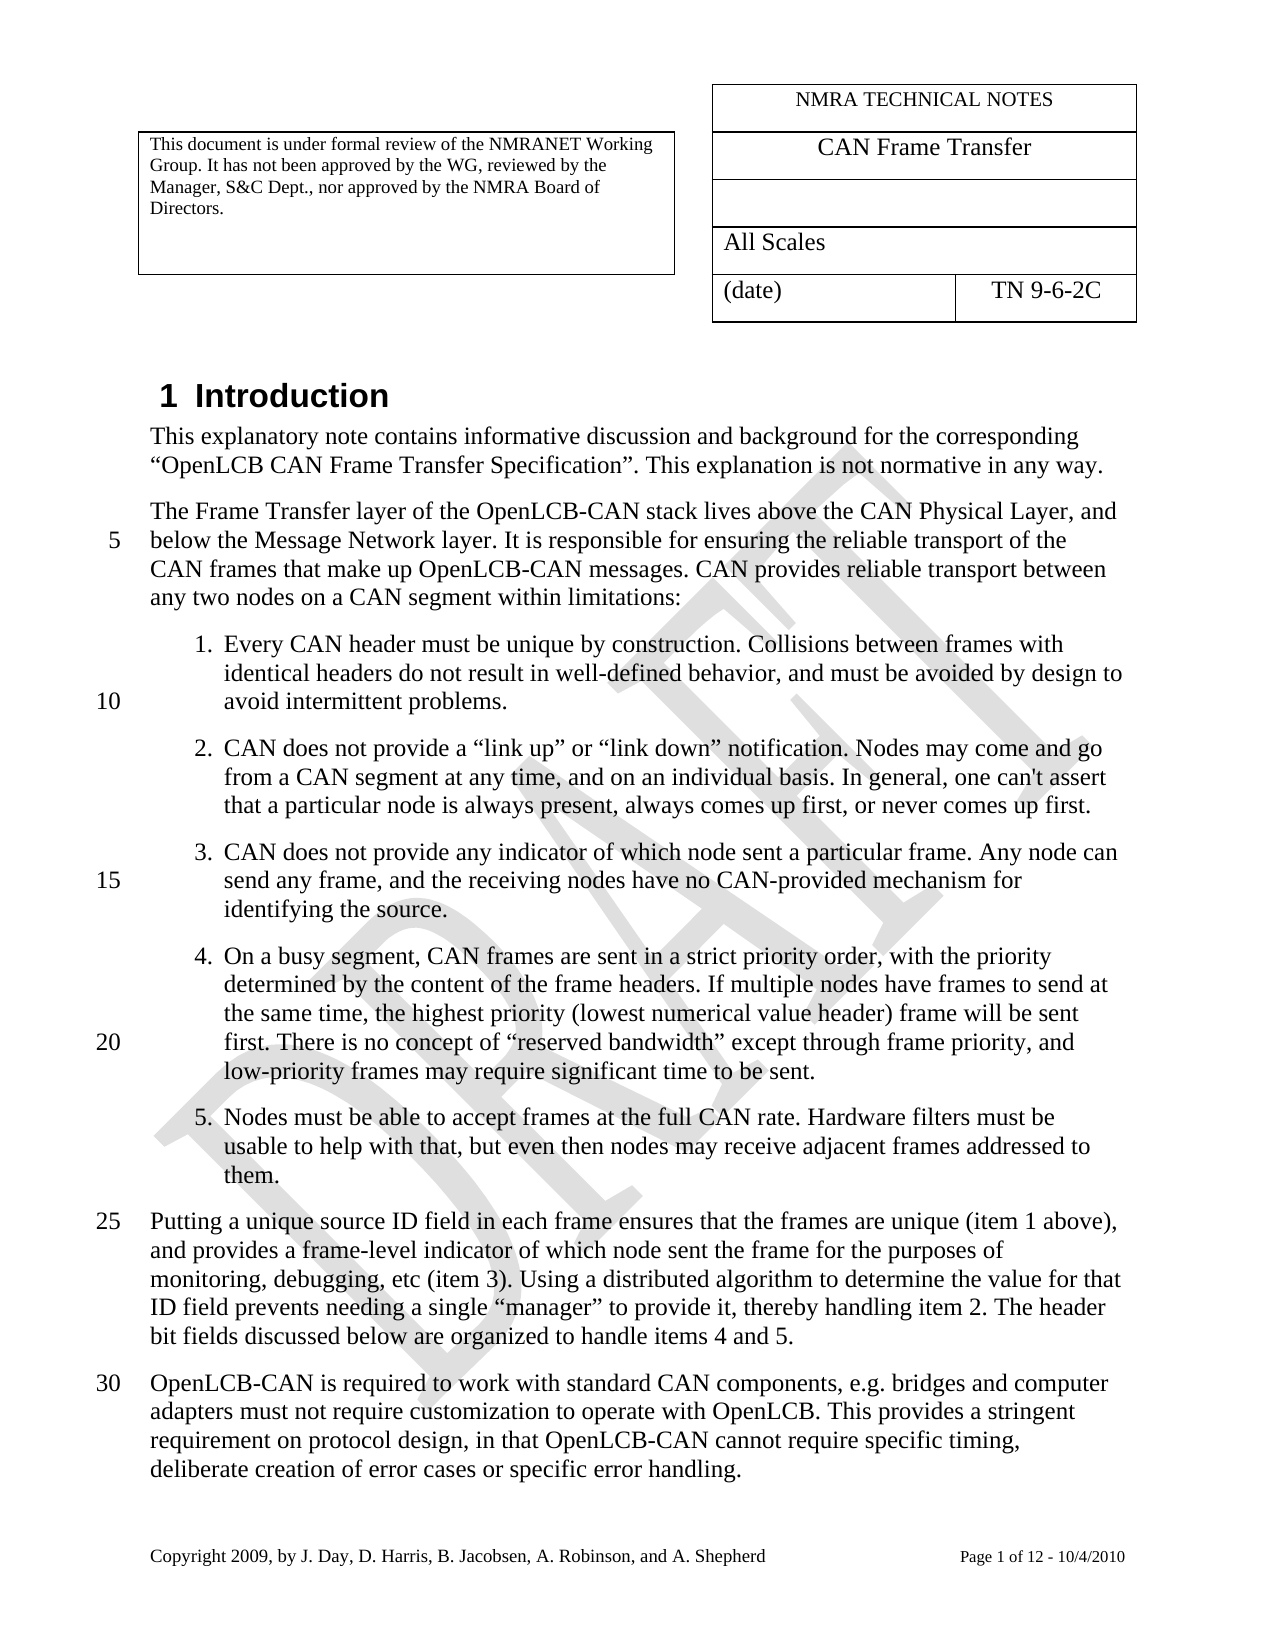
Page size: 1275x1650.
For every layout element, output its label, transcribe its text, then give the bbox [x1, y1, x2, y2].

list CAN does not provide any indicator of which node sent a particular frame. Any node can send any frame, and the receiving nodes have no CAN-provided mechanism for identifying the source. [194, 837, 610, 923]
list CAN does not provide any indicator of which node sent a particular frame. Any node can send any frame, and the receiving nodes have no CAN-provided mechanism for identifying the source. [651, 837, 882, 923]
list CAN does not provide a “link up” or “link down” notification. Nodes may come and go from a CAN segment at any time, and on an individual basis. In general, one can't assert that a particular node is always present, always comes up first, or never comes up first. [194, 733, 778, 819]
list Nodes must be able to accept frames at the full CAN rate. Hardware filters must be usable to help with that, but even then nodes may receive adjacent frames addressed to them. [212, 1102, 439, 1188]
list On a busy segment, CAN frames are sent in a strict priority order, with the priority determined by the content of the frame headers. If multiple nodes have frames to send at the same time, the highest priority (lowest numerical value header) frame will be sent first. There is no concept of “reserved bandwidth” except through frame priority, and low-priority frames may require significant time to be sent. [669, 941, 1125, 1084]
list Every CAN header must be unique by construction. Collisions between frames with identical headers do not result in well-defined behavior, and must be avoided by design to avoid intermittent problems. [194, 629, 674, 715]
text The Frame Transfer layer of the OpenLCB-CAN stack lives above the CAN Physical Layer, and below the Message Network layer. It is responsible for ensuring the reliable transport of the CAN frames that make up OpenLCB-CAN messages. CAN provides reliable transport between any two nodes on a CAN segment within limitations: [815, 496, 1125, 611]
list CAN does not provide a “link up” or “link down” notification. Nodes may come and go from a CAN segment at any time, and on an individual basis. In general, one can't assert that a particular node is always present, always comes up first, or never comes up first. [798, 733, 1125, 819]
text Putting a unique source ID field in each frame ensures that the frames are unique (item 1 above), and provides a frame-level indicator of which node sent the frame for the purposes of monitoring, debugging, etc (item 3). Using a distributed algorithm to determine the value for that ID field prevents needing a single “manager” to provide it, thereby handling item 2. The header bit fields discussed below are organized to handle items 4 and 5. [150, 1206, 402, 1350]
list CAN does not provide any indicator of which node sent a particular frame. Any node can send any frame, and the receiving nodes have no CAN-provided mechanism for identifying the source. [571, 837, 700, 923]
list Nodes must be able to accept frames at the full CAN rate. Hardware filters must be usable to help with that, but even then nodes may receive adjacent frames addressed to them. [399, 1102, 550, 1188]
list Every CAN header must be unique by construction. Collisions between frames with identical headers do not result in well-defined behavior, and must be avoided by design to avoid intermittent problems. [932, 629, 1125, 715]
text OpenLCB-CAN is required to work with standard CAN components, e.g. bridges and computer adapters must not require customization to operate with OpenLCB. This provides a stringent requirement on protocol design, in that OpenLCB-CAN cannot require specific timing, deliberate creation of error cases or specific error handling. [150, 1368, 1125, 1483]
list On a busy segment, CAN frames are sent in a strict priority order, with the priority determined by the content of the frame headers. If multiple nodes have frames to send at the same time, the highest priority (lowest numerical value header) frame will be sent first. There is no concept of “reserved bandwidth” except through frame priority, and low-priority frames may require significant time to be sent. [194, 941, 446, 1084]
text The Frame Transfer layer of the OpenLCB-CAN stack lives above the CAN Physical Layer, and below the Message Network layer. It is responsible for ensuring the reliable transport of the CAN frames that make up OpenLCB-CAN messages. CAN provides reliable transport between any two nodes on a CAN segment within limitations: [758, 533, 871, 611]
text The Frame Transfer layer of the OpenLCB-CAN stack lives above the CAN Physical Layer, and below the Message Network layer. It is responsible for ensuring the reliable transport of the CAN frames that make up OpenLCB-CAN messages. CAN provides reliable transport between any two nodes on a CAN segment within limitations: [150, 496, 792, 611]
text Putting a unique source ID field in each frame ensures that the frames are unique (item 1 above), and provides a frame-level indicator of which node sent the frame for the purposes of monitoring, debugging, etc (item 3). Using a distributed algorithm to determine the value for that ID field prevents needing a single “manager” to provide it, thereby handling item 2. The header bit fields discussed below are organized to handle items 4 and 5. [492, 1206, 1125, 1350]
text This explanatory note contains informative discussion and background for the corresponding “OpenLCB CAN Frame Transfer Specification”. This explanation is not normative in any way. [150, 421, 1125, 478]
list Nodes must be able to accept frames at the full CAN rate. Hardware filters must be usable to help with that, but even then nodes may receive adjacent frames addressed to them. [508, 1102, 1125, 1188]
subtitle Introduction [150, 376, 1125, 415]
list Every CAN header must be unique by construction. Collisions between frames with identical headers do not result in well-defined behavior, and must be avoided by design to avoid intermittent problems. [665, 629, 975, 715]
list CAN does not provide any indicator of which node sent a particular frame. Any node can send any frame, and the receiving nodes have no CAN-provided mechanism for identifying the source. [839, 837, 1125, 923]
text Putting a unique source ID field in each frame ensures that the frames are unique (item 1 above), and provides a frame-level indicator of which node sent the frame for the purposes of monitoring, debugging, etc (item 3). Using a distributed algorithm to determine the value for that ID field prevents needing a single “manager” to provide it, thereby handling item 2. The header bit fields discussed below are organized to handle items 4 and 5. [302, 1206, 494, 1350]
list On a busy segment, CAN frames are sent in a strict priority order, with the priority determined by the content of the frame headers. If multiple nodes have frames to send at the same time, the highest priority (lowest numerical value header) frame will be sent first. There is no concept of “reserved bandwidth” except through frame priority, and low-priority frames may require significant time to be sent. [368, 941, 515, 1077]
list On a busy segment, CAN frames are sent in a strict priority order, with the priority determined by the content of the frame headers. If multiple nodes have frames to send at the same time, the highest priority (lowest numerical value header) frame will be sent first. There is no concept of “reserved bandwidth” except through frame priority, and low-priority frames may require significant time to be sent. [495, 941, 721, 1084]
